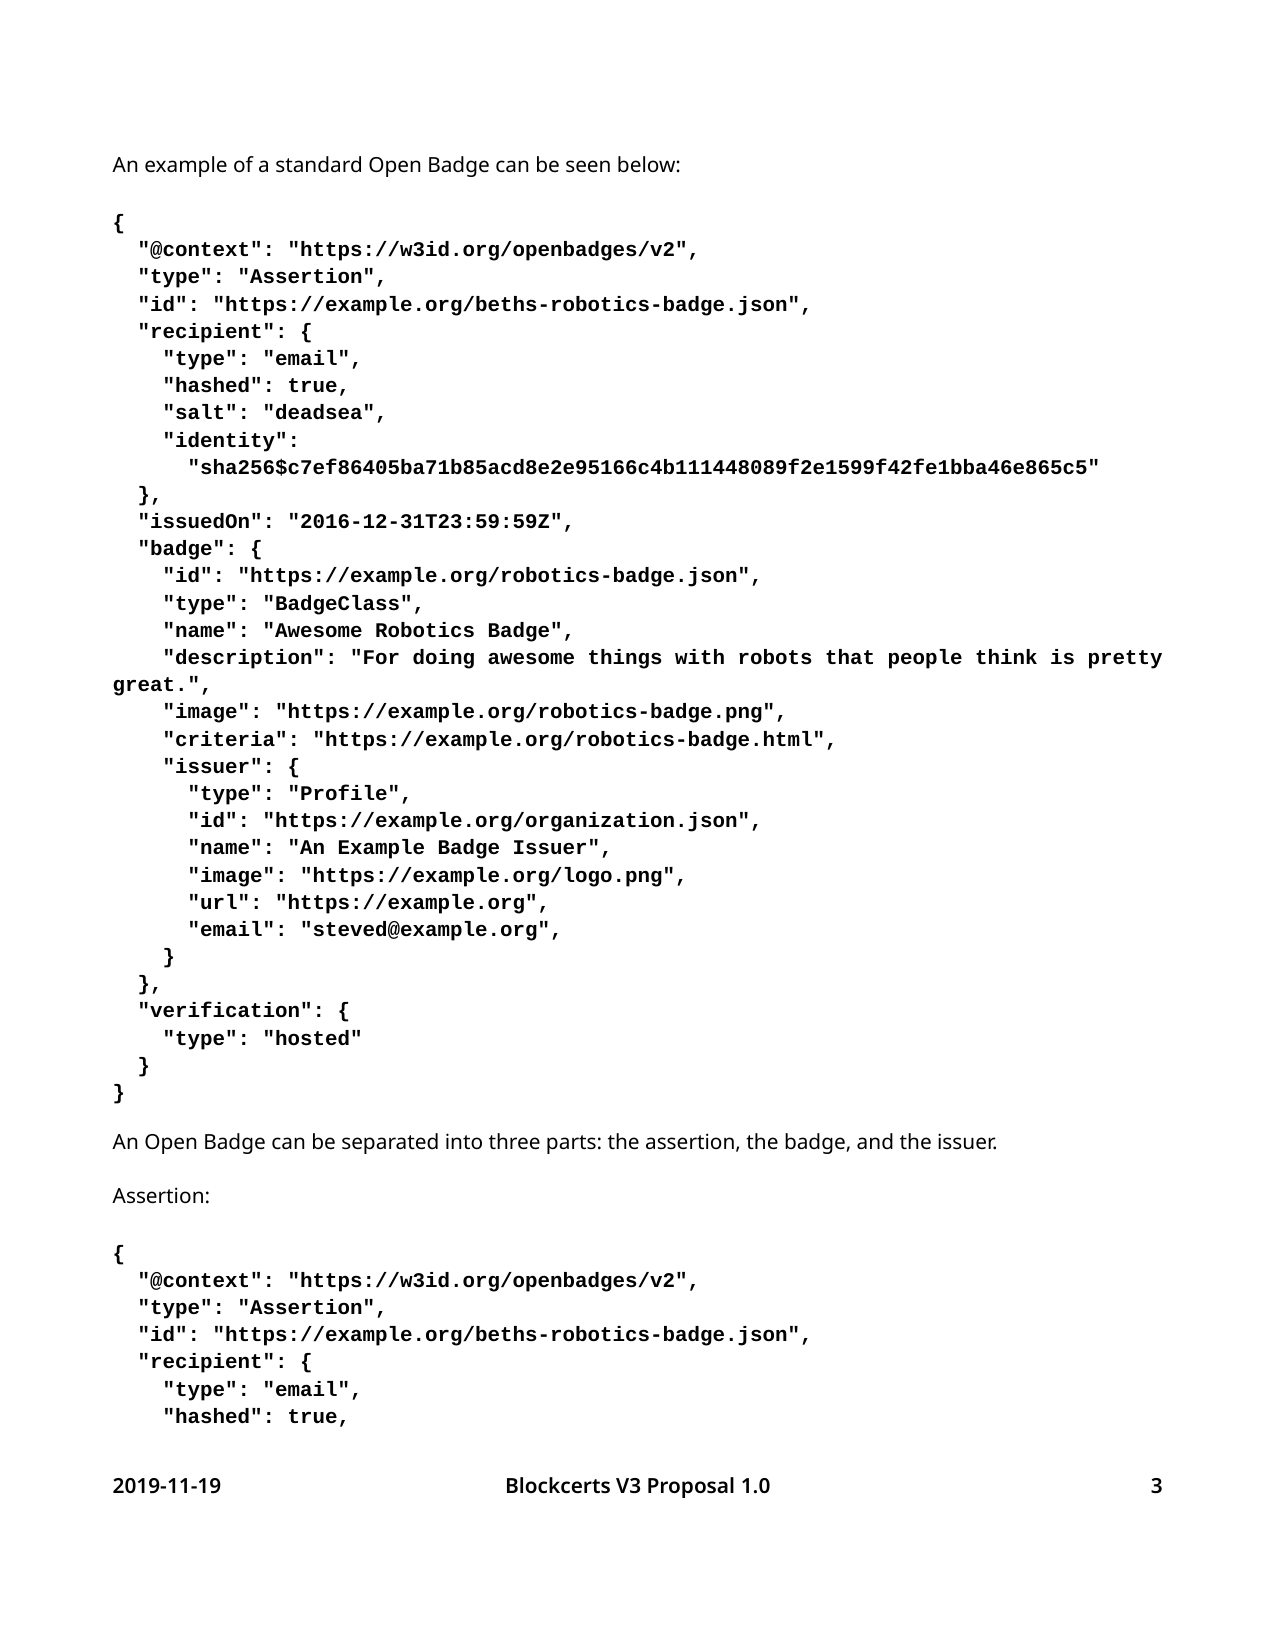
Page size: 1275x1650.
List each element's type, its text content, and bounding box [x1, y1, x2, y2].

text "id": "https://example.org/organization.json", [112, 810, 1162, 834]
text "id": "https://example.org/beths-robotics-badge.json", [112, 1324, 1162, 1348]
text "image": "https://example.org/robotics-badge.png", [112, 701, 1162, 725]
text "verification": { [112, 1001, 1162, 1024]
text "recipient": { [112, 1352, 1162, 1375]
text "issuedOn": "2016-12-31T23:59:59Z", [112, 511, 1162, 535]
text "email": "steved@example.org", [112, 919, 1162, 943]
text "recipient": { [112, 321, 1162, 344]
text } [112, 1055, 1162, 1078]
text "name": "Awesome Robotics Badge", [112, 620, 1162, 643]
text }, [112, 484, 1162, 508]
text "badge": { [112, 538, 1162, 562]
text An Open Badge can be separated into three parts: the assertion, the badge, and the issuer. [112, 1127, 1162, 1156]
text "type": "email", [112, 348, 1162, 372]
text "sha256$c7ef86405ba71b85acd8e2e95166c4b111448089f2e1599f42fe1bba46e865c5" [112, 457, 1162, 480]
text "type": "BadgeClass", [112, 593, 1162, 616]
text "url": "https://example.org", [112, 892, 1162, 915]
text "type": "Profile", [112, 783, 1162, 807]
text "description": "For doing awesome things with robots that people think is pretty great.", [112, 647, 1162, 698]
text { [112, 212, 1162, 236]
text { [112, 1243, 1162, 1266]
text "salt": "deadsea", [112, 402, 1162, 426]
text "id": "https://example.org/beths-robotics-badge.json", [112, 294, 1162, 317]
text "hashed": true, [112, 375, 1162, 399]
text "hashed": true, [112, 1406, 1162, 1429]
text } [112, 1082, 1162, 1106]
text }, [112, 973, 1162, 997]
text "identity": [112, 429, 1162, 453]
text Assertion: [112, 1181, 1162, 1209]
text "type": "Assertion", [112, 1297, 1162, 1321]
text "@context": "https://w3id.org/openbadges/v2", [112, 1270, 1162, 1294]
text "issuer": { [112, 756, 1162, 779]
text "id": "https://example.org/robotics-badge.json", [112, 566, 1162, 589]
text "type": "hosted" [112, 1028, 1162, 1051]
text An example of a standard Open Badge can be seen below: [112, 150, 1162, 178]
text "type": "email", [112, 1379, 1162, 1402]
text "name": "An Example Badge Issuer", [112, 837, 1162, 861]
text "type": "Assertion", [112, 266, 1162, 290]
text "criteria": "https://example.org/robotics-badge.html", [112, 729, 1162, 752]
text "image": "https://example.org/logo.png", [112, 864, 1162, 888]
text "@context": "https://w3id.org/openbadges/v2", [112, 239, 1162, 263]
text } [112, 946, 1162, 970]
